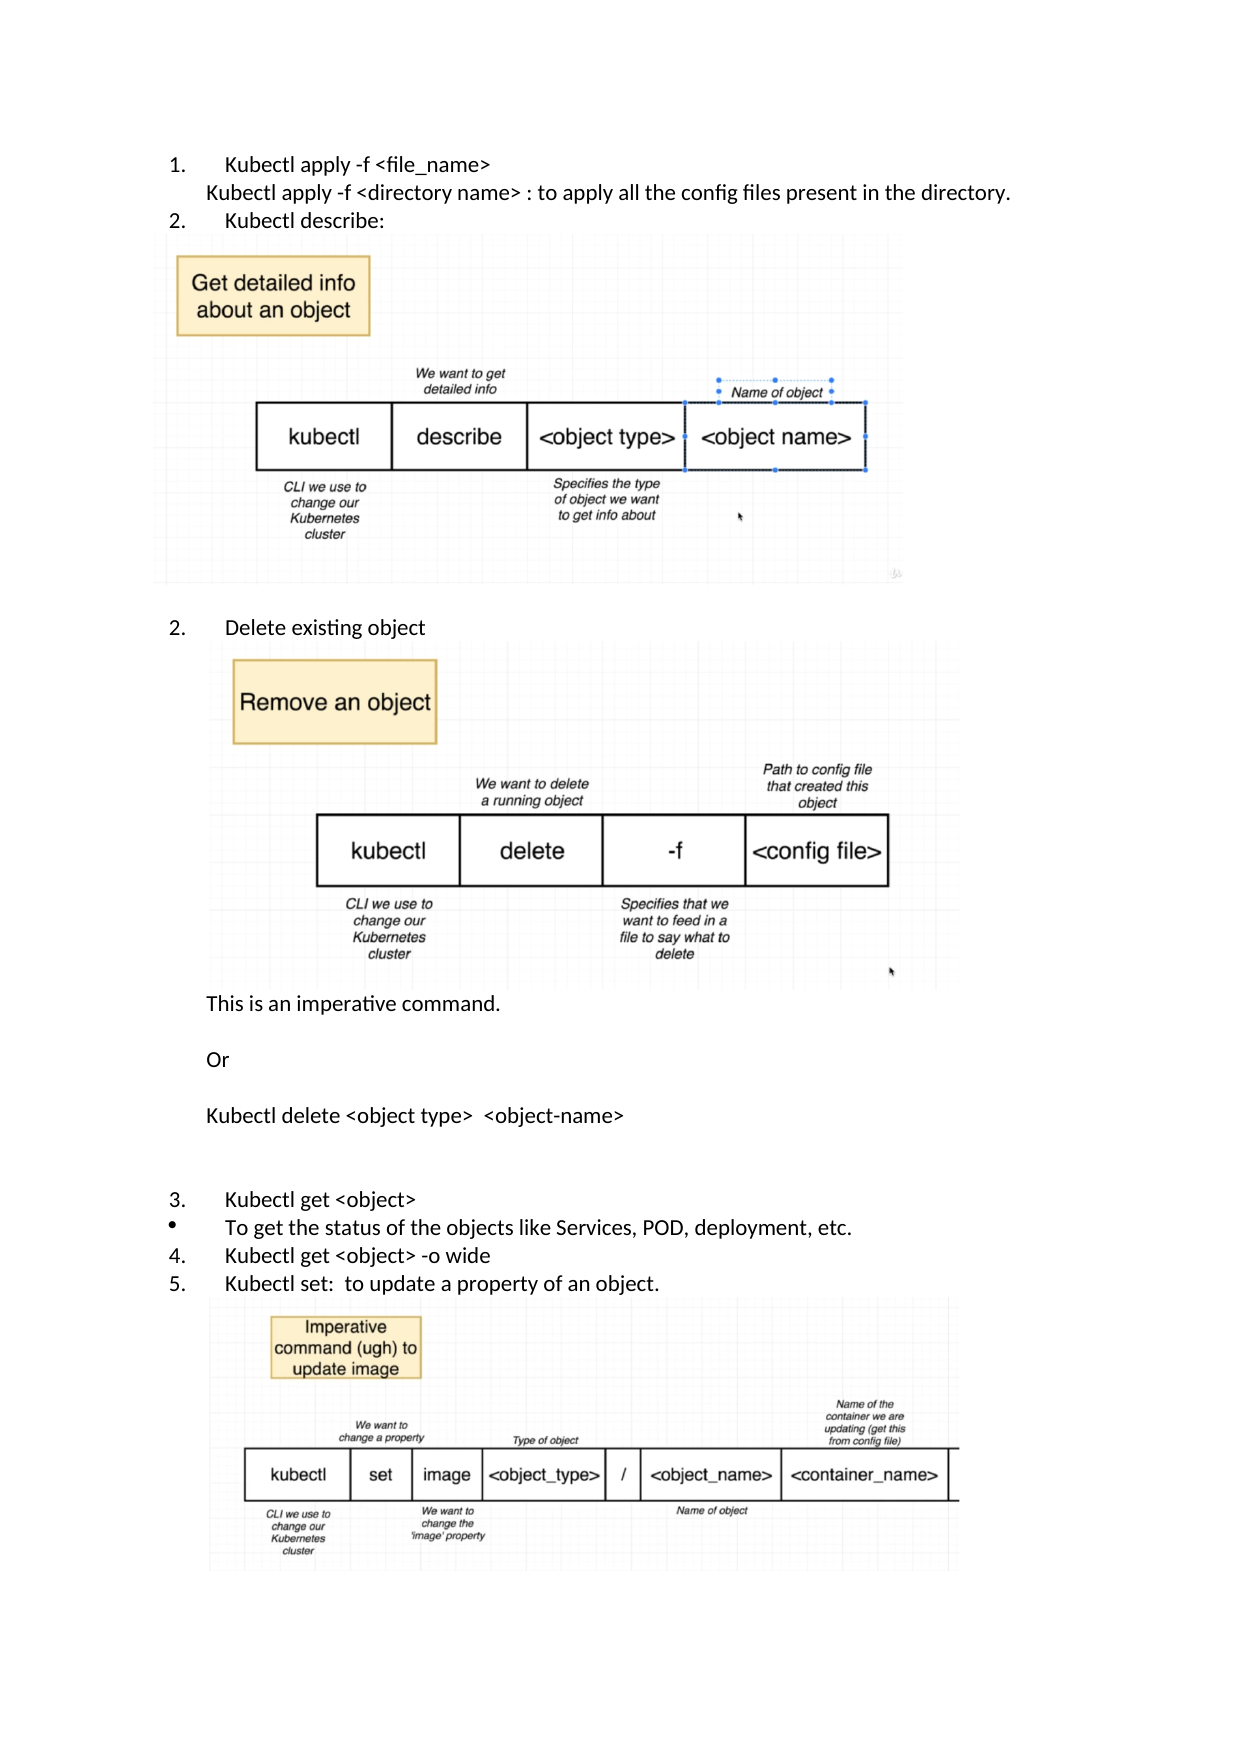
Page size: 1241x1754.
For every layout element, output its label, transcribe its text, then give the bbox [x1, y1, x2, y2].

text Or [206, 1045, 1090, 1073]
text Kubectl delete <object type> <object-name> [206, 1101, 1090, 1129]
list Delete existing object [169, 613, 1090, 641]
list Kubectl apply -f <file_name> [169, 150, 1090, 178]
text Kubectl apply -f <directory name> : to apply all the config files present in the directory. [206, 178, 1090, 206]
list Kubectl set: to update a property of an object. [169, 1269, 1090, 1297]
list Kubectl describe: [169, 206, 1090, 234]
list Kubectl get <object> [169, 1185, 1090, 1213]
picture [153, 234, 904, 585]
picture [209, 641, 960, 990]
list Kubectl get <object> -o wide [169, 1241, 1090, 1269]
list To get the status of the objects like Services, POD, deployment, etc. [169, 1213, 1090, 1241]
picture [209, 1297, 960, 1571]
text This is an imperative command. [206, 989, 1090, 1017]
